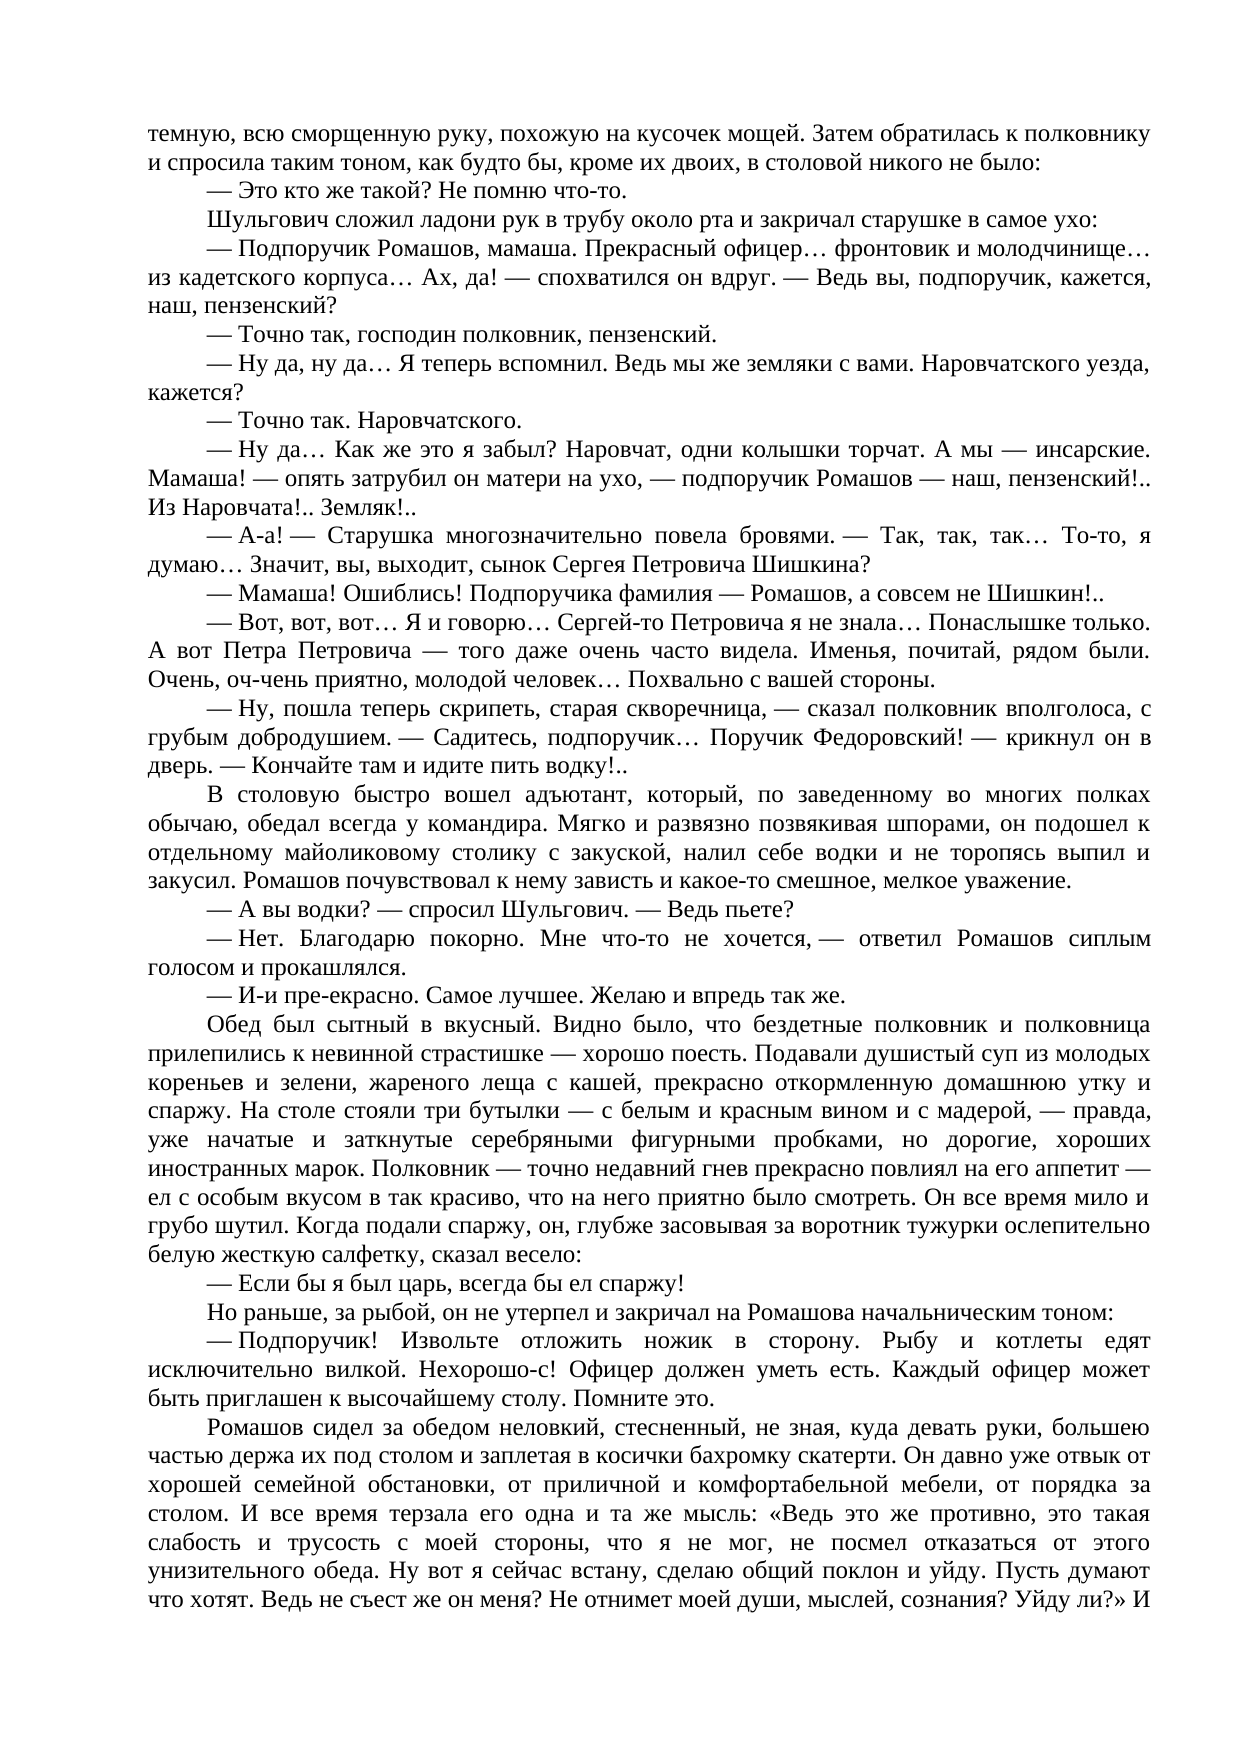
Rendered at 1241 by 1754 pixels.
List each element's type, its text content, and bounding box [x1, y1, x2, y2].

text В столовую быстро вошел адъютант, который, по заведенному во многих полках обычаю, обедал всегда у командира. Мягко и развязно позвякивая шпорами, он подошел к отдельному майоликовому столику с закуской, налил себе водки и не торопясь выпил и закусил. Ромашов почувствовал к нему зависть и какое-то смешное, мелкое уважение. [148, 779, 1152, 894]
text Обед был сытный в вкусный. Видно было, что бездетные полковник и полковница прилепились к невинной страстишке — хорошо поесть. Подавали душистый суп из молодых кореньев и зелени, жареного леща с кашей, прекрасно откормленную домашнюю утку и спаржу. На столе стояли три бутылки — с белым и красным вином и с мадерой, — правда, уже начатые и заткнутые серебряными фигурными пробками, но дорогие, хороших иностранных марок. Полковник — точно недавний гнев прекрасно повлиял на его аппетит — ел с особым вкусом в так красиво, что на него приятно было смотреть. Он все время мило и грубо шутил. Когда подали спаржу, он, глубже засовывая за воротник тужурки ослепительно белую жесткую салфетку, сказал весело: [148, 1009, 1152, 1268]
text — Ну да… Как же это я забыл? Наровчат, одни колышки торчат. А мы — инсарские. Мамаша! — опять затрубил он матери на ухо, — подпоручик Ромашов — наш, пензенский!.. Из Наровчата!.. Земляк!.. [148, 434, 1152, 521]
text — А вы водки? — спросил Шульгович. — Ведь пьете? [148, 894, 1152, 923]
text Ромашов сидел за обедом неловкий, стесненный, не зная, куда девать руки, большею частью держа их под столом и заплетая в косички бахромку скатерти. Он давно уже отвык от хорошей семейной обстановки, от приличной и комфортабельной мебели, от порядка за столом. И все время терзала его одна и та же мысль: «Ведь это же противно, это такая слабость и трусость с моей стороны, что я не мог, не посмел отказаться от этого унизительного обеда. Ну вот я сейчас встану, сделаю общий поклон и уйду. Пусть думают что хотят. Ведь не съест же он меня? Не отнимет моей души, мыслей, сознания? Уйду ли?» И [148, 1412, 1152, 1613]
text — И-и пре-екрасно. Самое лучшее. Желаю и впредь так же. [148, 981, 1152, 1009]
text — Ну, пошла теперь скрипеть, старая скворечница, — сказал полковник вполголоса, с грубым добродушием. — Садитесь, подпоручик… Поручик Федоровский! — крикнул он в дверь. — Кончайте там и идите пить водку!.. [148, 693, 1152, 779]
text — Мамаша! Ошиблись! Подпоручика фамилия — Ромашов, а совсем не Шишкин!.. [148, 578, 1152, 607]
text Но раньше, за рыбой, он не утерпел и закричал на Ромашова начальническим тоном: [148, 1297, 1152, 1326]
text темную, всю сморщенную руку, похожую на кусочек мощей. Затем обратилась к полковнику и спросила таким тоном, как будто бы, кроме их двоих, в столовой никого не было: [148, 118, 1152, 176]
text — Точно так. Наровчатского. [148, 406, 1152, 434]
text — А-а! — Старушка многозначительно повела бровями. — Так, так, так… То-то, я думаю… Значит, вы, выходит, сынок Сергея Петровича Шишкина? [148, 521, 1152, 578]
text — Ну да, ну да… Я теперь вспомнил. Ведь мы же земляки с вами. Наровчатского уезда, кажется? [148, 348, 1152, 406]
text — Подпоручик! Извольте отложить ножик в сторону. Рыбу и котлеты едят исключительно вилкой. Нехорошо-с! Офицер должен уметь есть. Каждый офицер может быть приглашен к высочайшему столу. Помните это. [148, 1326, 1152, 1412]
text — Подпоручик Ромашов, мамаша. Прекрасный офицер… фронтовик и молодчинище… из кадетского корпуса… Ах, да! — спохватился он вдруг. — Ведь вы, подпоручик, кажется, наш, пензенский? [148, 233, 1152, 319]
text — Если бы я был царь, всегда бы ел спаржу! [148, 1268, 1152, 1297]
text — Вот, вот, вот… Я и говорю… Сергей-то Петровича я не знала… Понаслышке только. А вот Петра Петровича — того даже очень часто видела. Именья, почитай, рядом были. Очень, оч-чень приятно, молодой человек… Похвально с вашей стороны. [148, 607, 1152, 693]
text — Точно так, господин полковник, пензенский. [148, 319, 1152, 348]
text — Это кто же такой? Не помню что-то. [148, 176, 1152, 204]
text Шульгович сложил ладони рук в трубу около рта и закричал старушке в самое ухо: [148, 204, 1152, 233]
text — Нет. Благодарю покорно. Мне что-то не хочется, — ответил Ромашов сиплым голосом и прокашлялся. [148, 923, 1152, 981]
